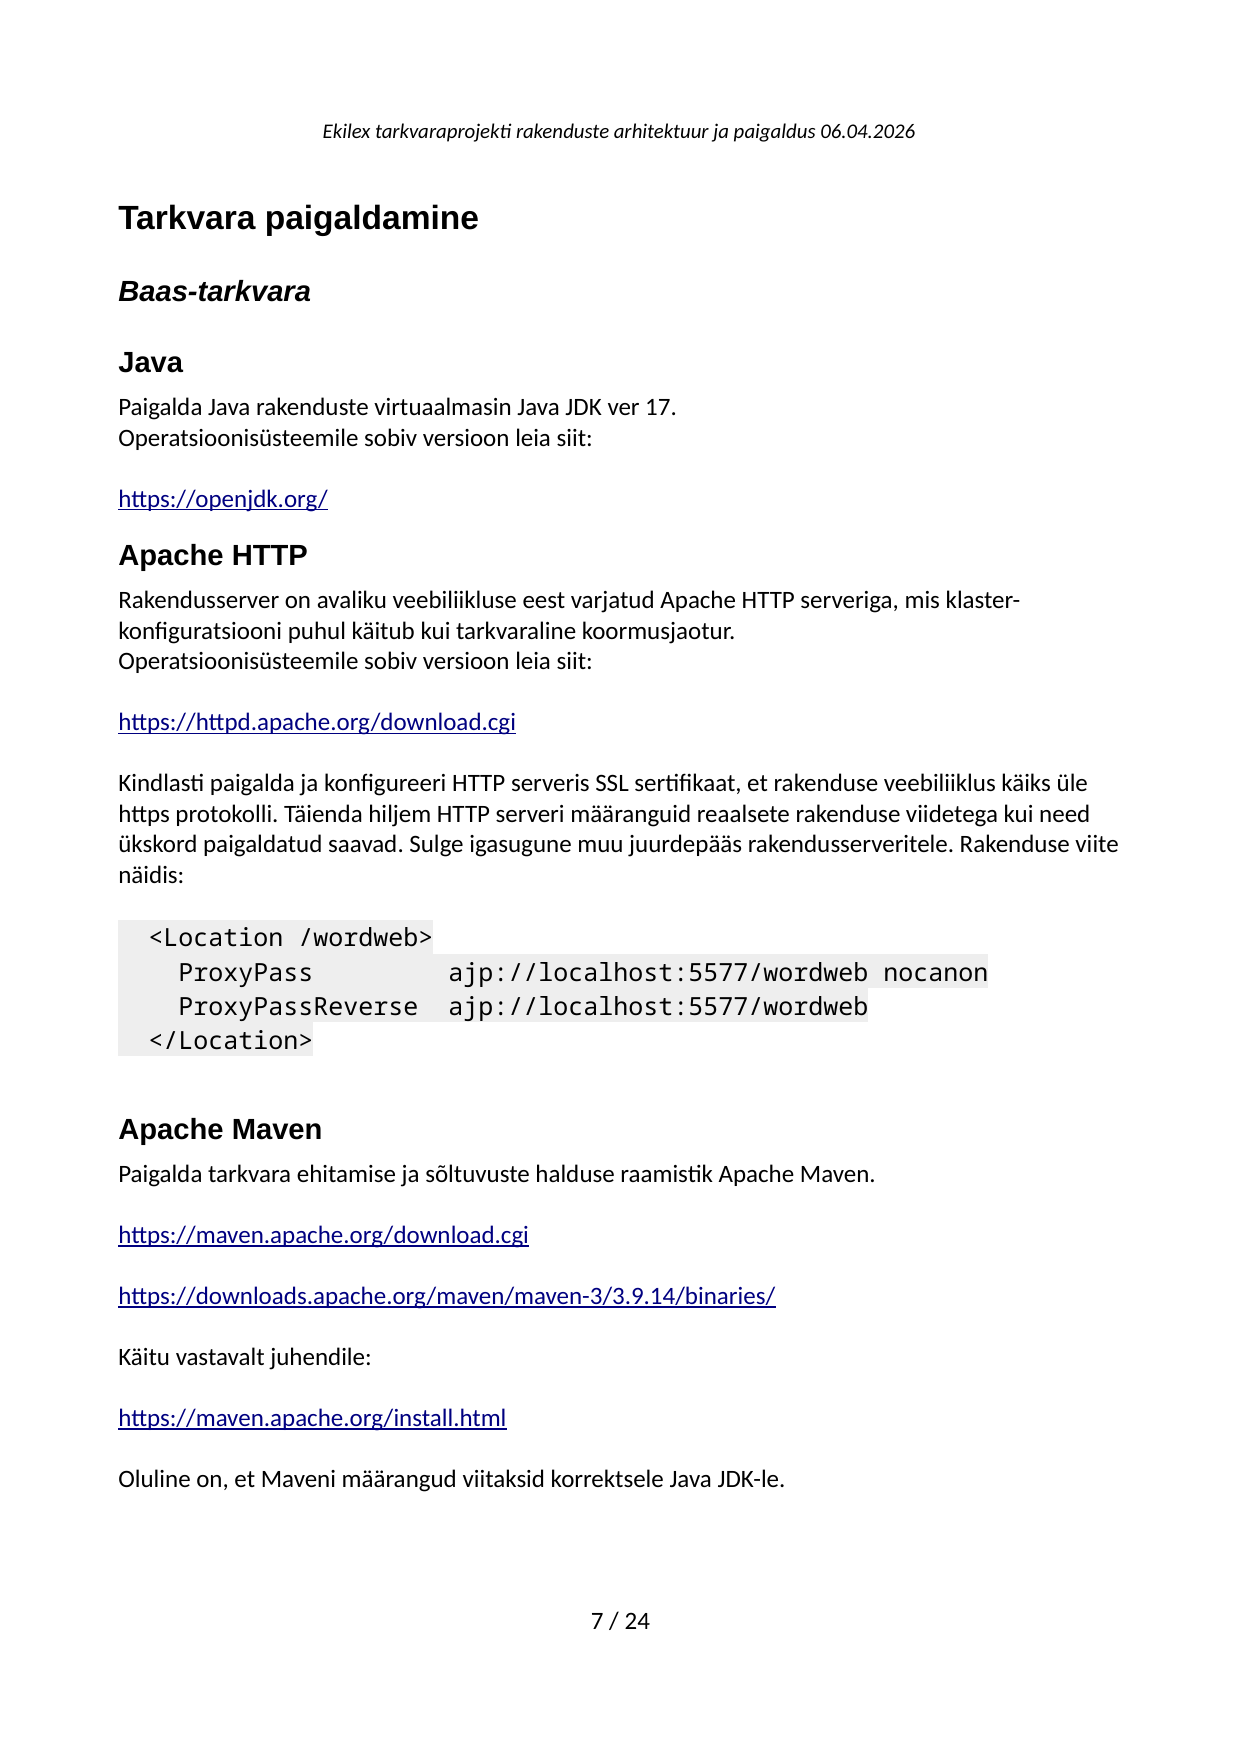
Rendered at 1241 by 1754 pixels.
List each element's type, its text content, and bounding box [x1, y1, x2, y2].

subtitle Apache Maven [118, 1112, 1122, 1145]
text https://downloads.apache.org/maven/maven-3/3.9.14/binaries/ [118, 1280, 1122, 1311]
subtitle Tarkvara paigaldamine [118, 198, 1122, 237]
subtitle Java [118, 345, 1122, 379]
text https://httpd.apache.org/download.cgi [118, 706, 1122, 737]
text </Location> [118, 1022, 1122, 1056]
text ProxyPass ajp://localhost:5577/wordweb nocanon [118, 954, 1122, 988]
text ProxyPassReverse ajp://localhost:5577/wordweb [118, 988, 1122, 1022]
text <Location /wordweb> [118, 920, 1122, 954]
text Operatsioonisüsteemile sobiv versioon leia siit: [118, 422, 1122, 452]
text https://maven.apache.org/install.html [118, 1402, 1122, 1433]
text https://openjdk.org/ [118, 483, 1122, 513]
text Kindlasti paigalda ja konfigureeri HTTP serveris SSL sertifikaat, et rakenduse veebiliiklus käiks üle https protokolli. Täienda hiljem HTTP serveri määranguid reaalsete rakenduse viidetega kui need ükskord paigaldatud saavad. Sulge igasugune muu juurdepääs rakendusserveritele. Rakenduse viite näidis: [118, 767, 1122, 889]
subtitle Apache HTTP [118, 538, 1122, 572]
text Oluline on, et Maveni määrangud viitaksid korrektsele Java JDK-le. [118, 1463, 1122, 1494]
text Paigalda tarkvara ehitamise ja sõltuvuste halduse raamistik Apache Maven. [118, 1158, 1122, 1188]
subtitle Baas-tarkvara [118, 274, 1122, 308]
text Käitu vastavalt juhendile: [118, 1341, 1122, 1372]
text Rakendusserver on avaliku veebiliikluse eest varjatud Apache HTTP serveriga, mis klaster-konfiguratsiooni puhul käitub kui tarkvaraline koormusjaotur. [118, 584, 1122, 645]
text Operatsioonisüsteemile sobiv versioon leia siit: [118, 645, 1122, 676]
text https://maven.apache.org/download.cgi [118, 1219, 1122, 1249]
text Paigalda Java rakenduste virtuaalmasin Java JDK ver 17. [118, 391, 1122, 422]
